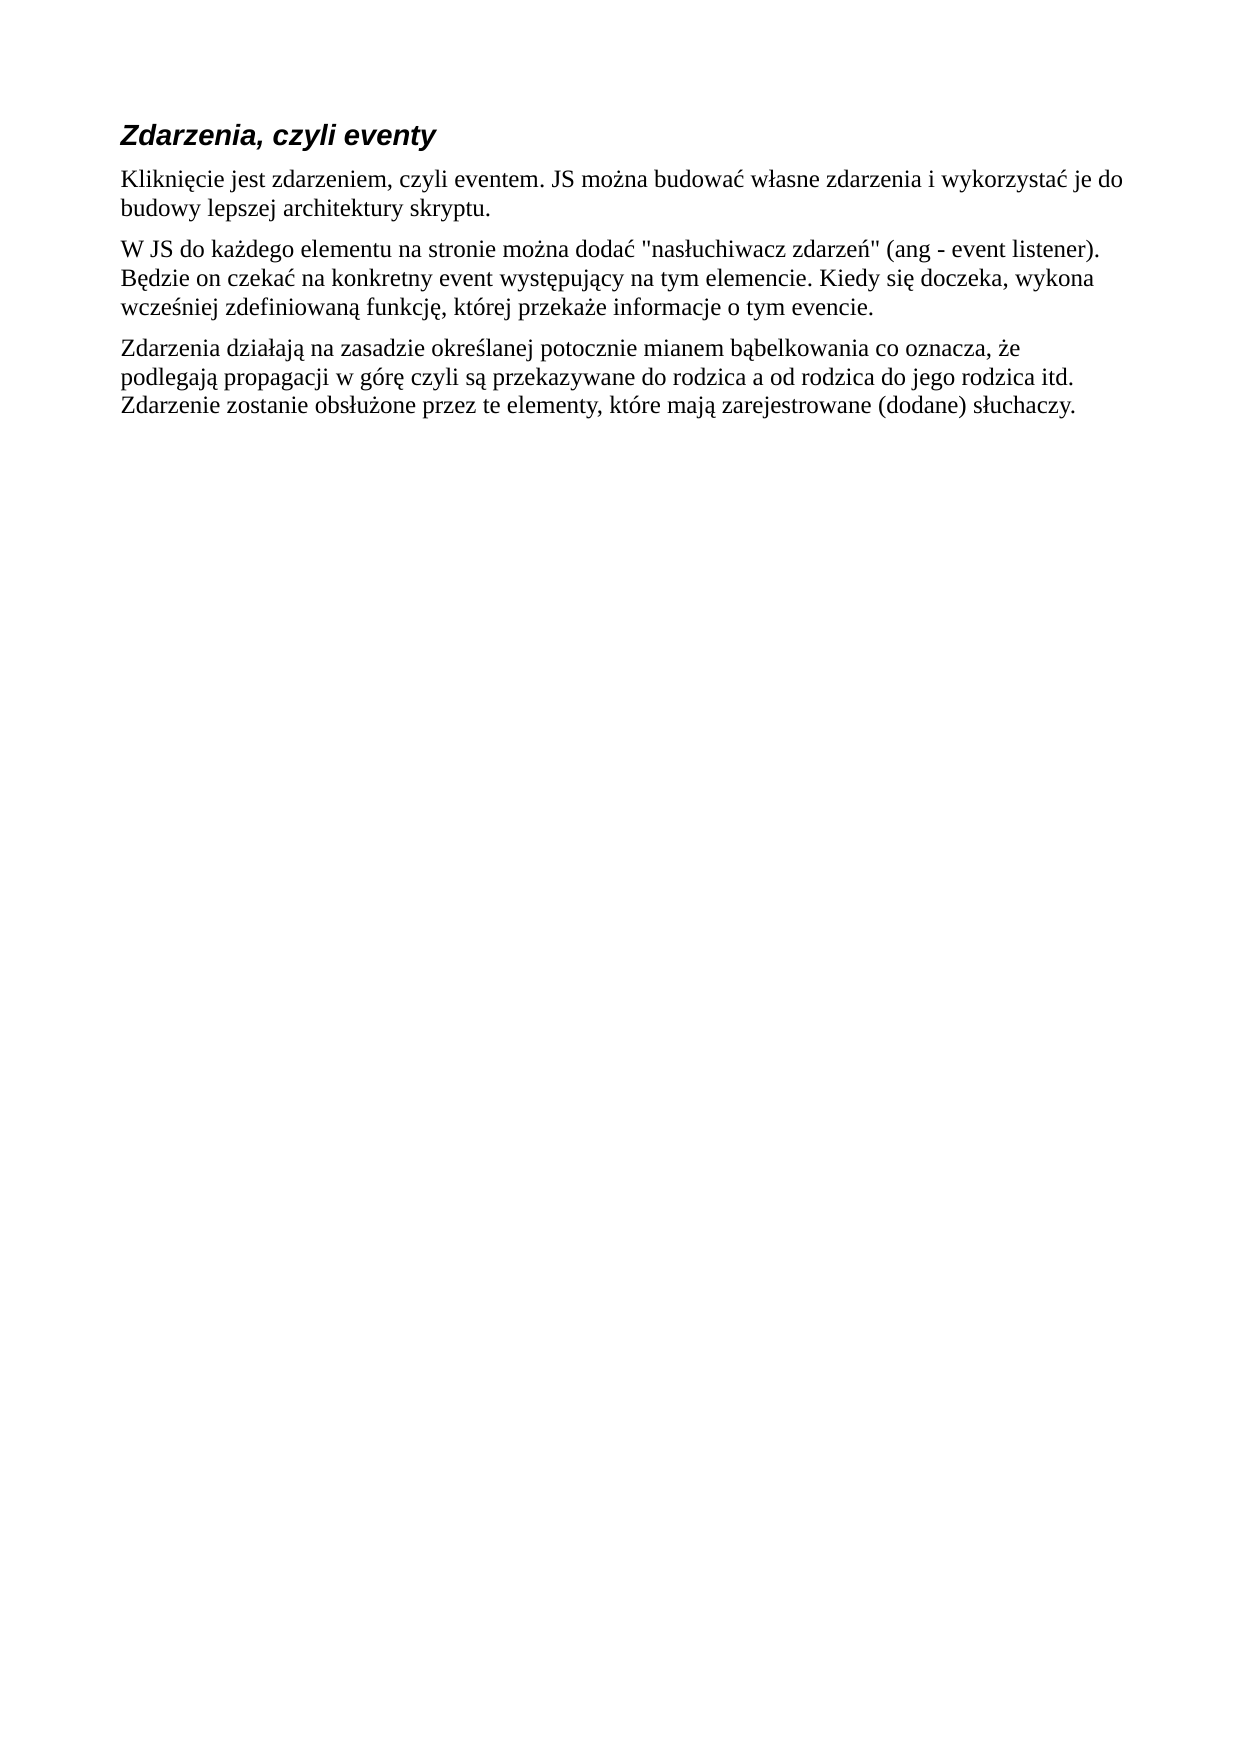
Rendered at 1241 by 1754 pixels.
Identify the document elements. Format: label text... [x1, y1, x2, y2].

text Zdarzenia działają na zasadzie określanej potocznie mianem bąbelkowania co oznacza, że podlegają propagacji w górę czyli są przekazywane do rodzica a od rodzica do jego rodzica itd. Zdarzenie zostanie obsłużone przez te elementy, które mają zarejestrowane (dodane) słuchaczy. [120, 333, 1123, 419]
text Kliknięcie jest zdarzeniem, czyli eventem. JS można budować własne zdarzenia i wykorzystać je do budowy lepszej architektury skryptu. [120, 164, 1123, 222]
subtitle Zdarzenia, czyli eventy [120, 118, 1123, 152]
text W JS do każdego elementu na stronie można dodać "nasłuchiwacz zdarzeń" (ang - event listener). Będzie on czekać na konkretny event występujący na tym elemencie. Kiedy się doczeka, wykona wcześniej zdefiniowaną funkcję, której przekaże informacje o tym evencie. [120, 234, 1123, 320]
